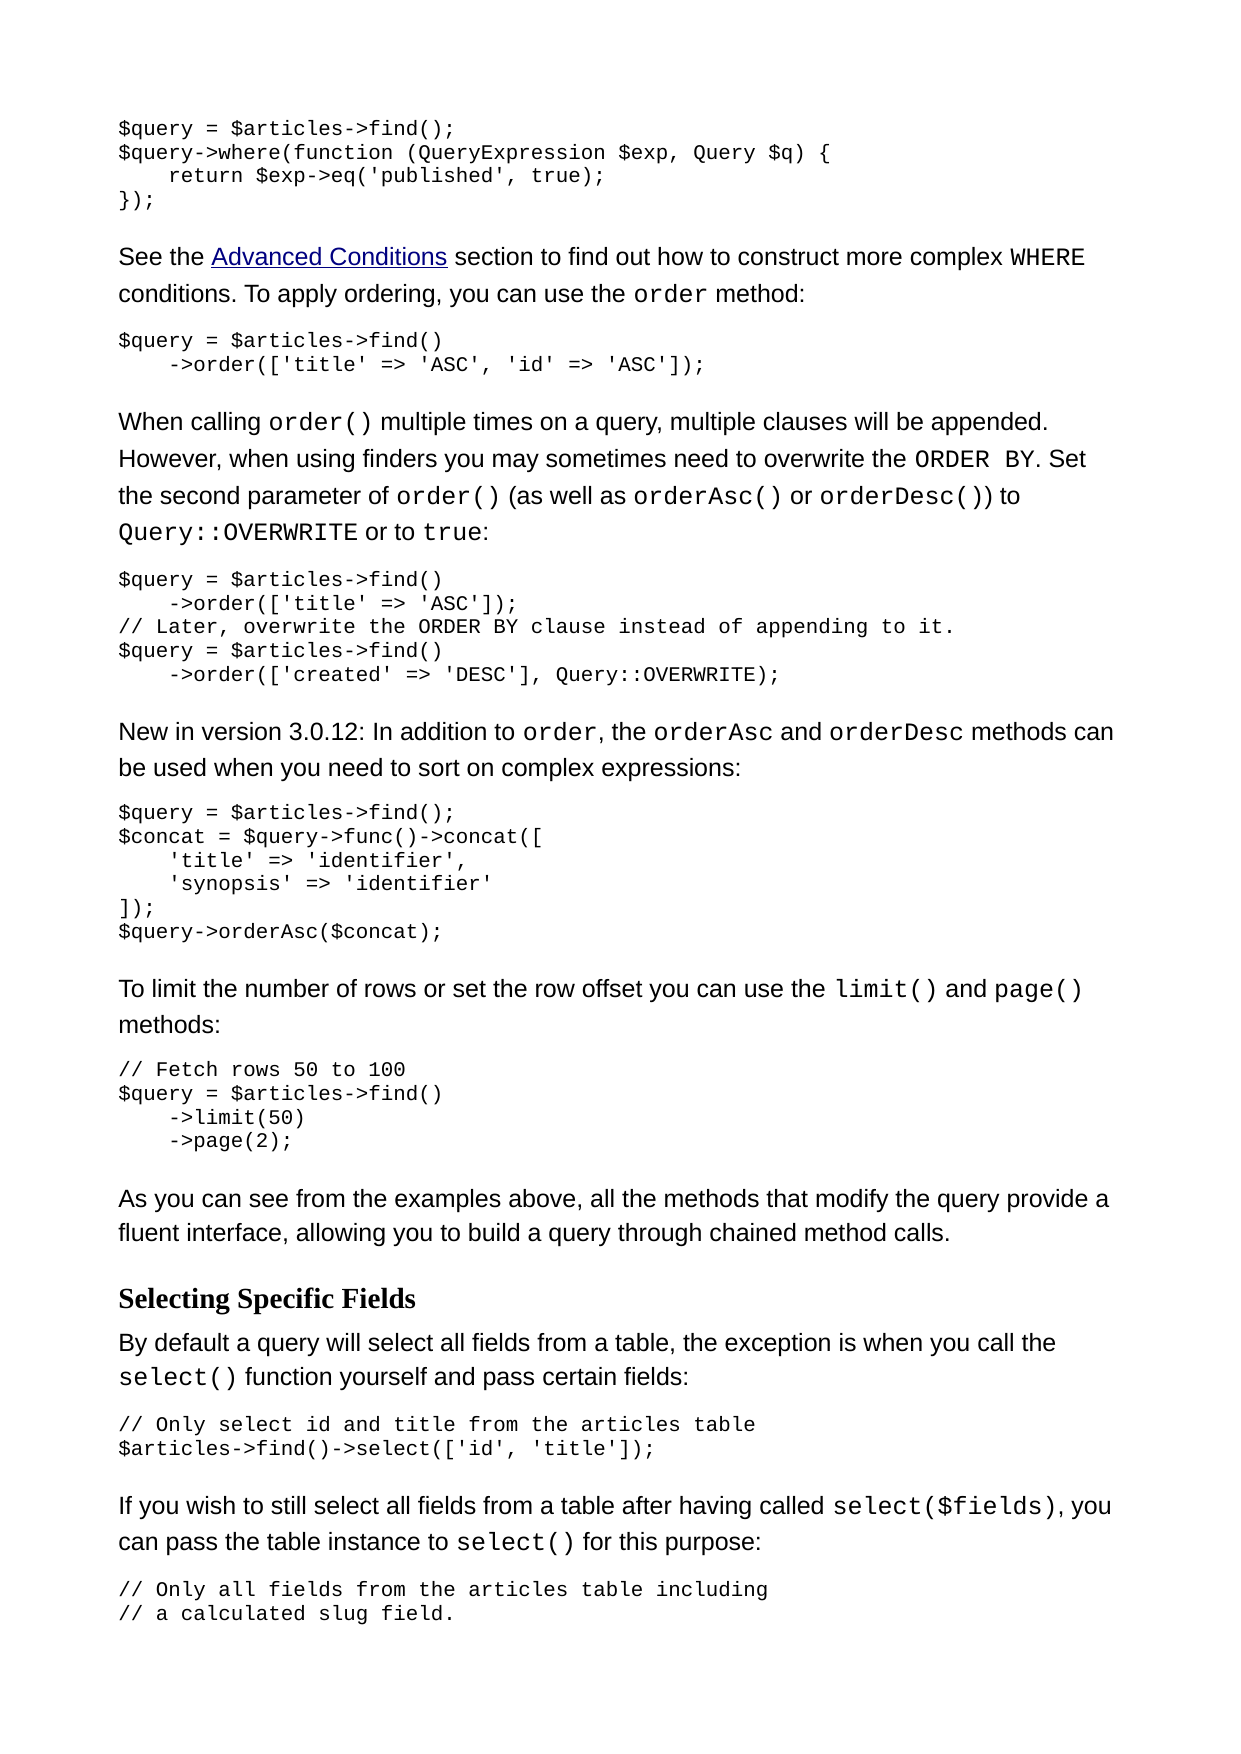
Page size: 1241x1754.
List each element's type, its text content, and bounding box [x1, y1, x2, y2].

text $articles->find()->select(['id', 'title']); [118, 1437, 1122, 1461]
text // Fetch rows 50 to 100 [118, 1059, 1122, 1083]
subtitle Selecting Specific Fields [118, 1282, 1122, 1315]
text $query = $articles->find() [118, 569, 1122, 593]
text }); [118, 189, 1122, 213]
text By default a query will select all fields from a table, the exception is when you call the select() function yourself and pass certain fields: [118, 1328, 1122, 1393]
text 'synopsis' => 'identifier' [118, 873, 1122, 897]
text ->order(['title' => 'ASC']); [118, 593, 1122, 616]
text $concat = $query->func()->concat([ [118, 826, 1122, 850]
text // Only select id and title from the articles table [118, 1414, 1122, 1437]
text If you wish to still select all fields from a table after having called select($fields), you can pass the table instance to select() for this purpose: [118, 1491, 1122, 1558]
text $query = $articles->find(); [118, 802, 1122, 826]
text $query = $articles->find() [118, 331, 1122, 354]
text ->limit(50) [118, 1107, 1122, 1130]
text To limit the number of rows or set the row offset you can use the limit() and page() methods: [118, 974, 1122, 1039]
text ->page(2); [118, 1130, 1122, 1154]
text return $exp->eq('published', true); [118, 165, 1122, 189]
text New in version 3.0.12: In addition to order, the orderAsc and orderDesc methods can be used when you need to sort on complex expressions: [118, 717, 1122, 782]
text When calling order() multiple times on a query, multiple clauses will be appended. However, when using finders you may sometimes need to overwrite the ORDER BY. Set the second parameter of order() (as well as orderAsc() or orderDesc()) to Query::OVERWRITE or to true: [118, 407, 1122, 548]
text ->order(['title' => 'ASC', 'id' => 'ASC']); [118, 354, 1122, 378]
text 'title' => 'identifier', [118, 850, 1122, 873]
text As you can see from the examples above, all the methods that modify the query provide a fluent interface, allowing you to build a query through chained method calls. [118, 1183, 1122, 1247]
text See the Advanced Conditions section to find out how to construct more complex WHERE conditions. To apply ordering, you can use the order method: [118, 242, 1122, 310]
text $query->where(function (QueryExpression $exp, Query $q) { [118, 142, 1122, 165]
text $query = $articles->find() [118, 1083, 1122, 1107]
text $query->orderAsc($concat); [118, 921, 1122, 944]
text // a calculated slug field. [118, 1603, 1122, 1626]
text $query = $articles->find() [118, 640, 1122, 663]
text // Later, overwrite the ORDER BY clause instead of appending to it. [118, 616, 1122, 640]
text // Only all fields from the articles table including [118, 1579, 1122, 1603]
text ->order(['created' => 'DESC'], Query::OVERWRITE); [118, 663, 1122, 687]
text $query = $articles->find(); [118, 118, 1122, 142]
text ]); [118, 897, 1122, 921]
